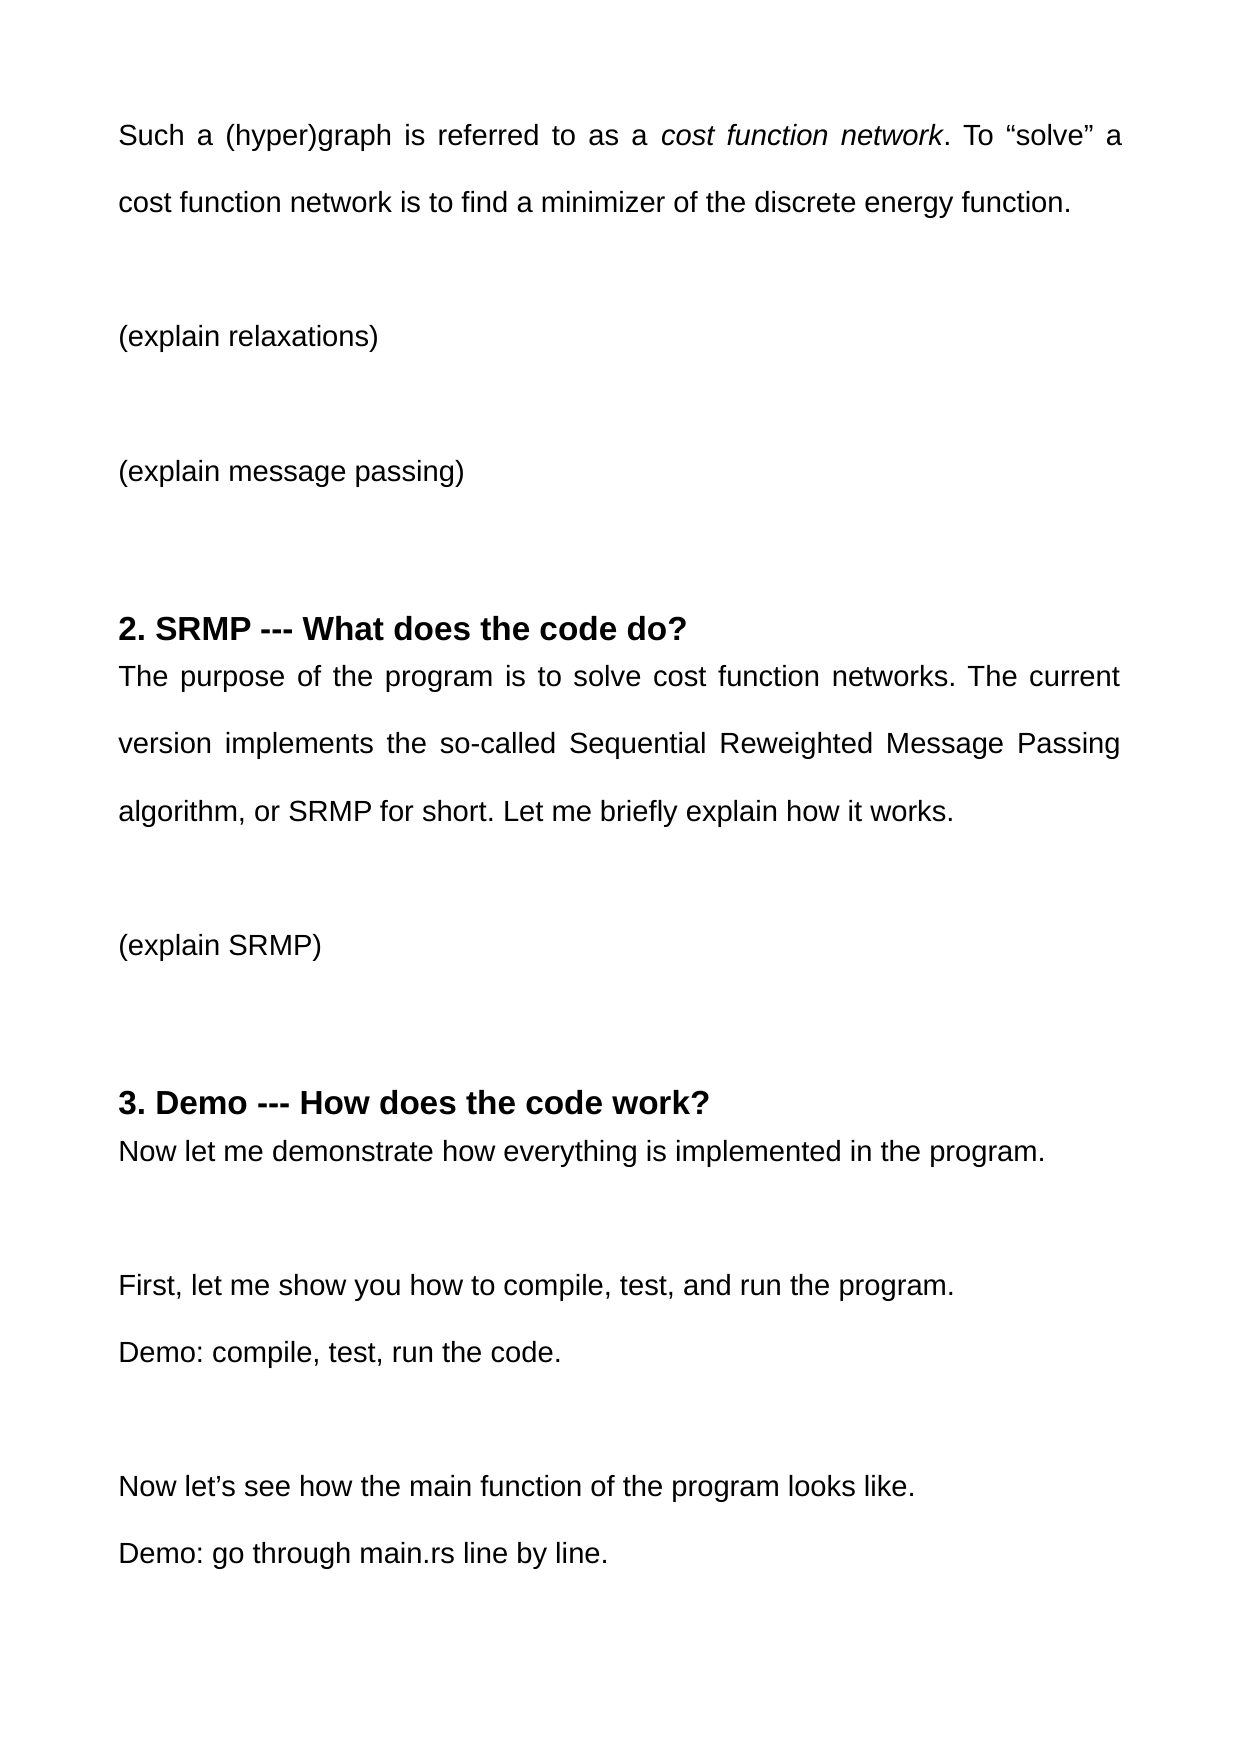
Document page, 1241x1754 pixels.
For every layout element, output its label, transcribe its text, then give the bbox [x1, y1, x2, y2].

text The purpose of the program is to solve cost function networks. The current version implements the so-called Sequential Reweighted Message Passing algorithm, or SRMP for short. Let me briefly explain how it works. [118, 659, 1122, 827]
subtitle 3. Demo --- How does the code work? [118, 1083, 1122, 1121]
text Now let me demonstrate how everything is implemented in the program. [118, 1134, 1122, 1167]
text Now let’s see how the main function of the program looks like. [118, 1469, 1122, 1503]
text (explain message passing) [118, 453, 1122, 487]
text Such a (hyper)graph is referred to as a cost function network. To “solve” a cost function network is to find a minimizer of the discrete energy function. [118, 118, 1122, 219]
text (explain SRMP) [118, 928, 1122, 961]
text First, let me show you how to compile, test, and run the program. [118, 1268, 1122, 1301]
subtitle 2. SRMP --- What does the code do? [118, 608, 1122, 647]
text Demo: go through main.rs line by line. [118, 1536, 1122, 1570]
text Demo: compile, test, run the code. [118, 1335, 1122, 1368]
text (explain relaxations) [118, 319, 1122, 353]
